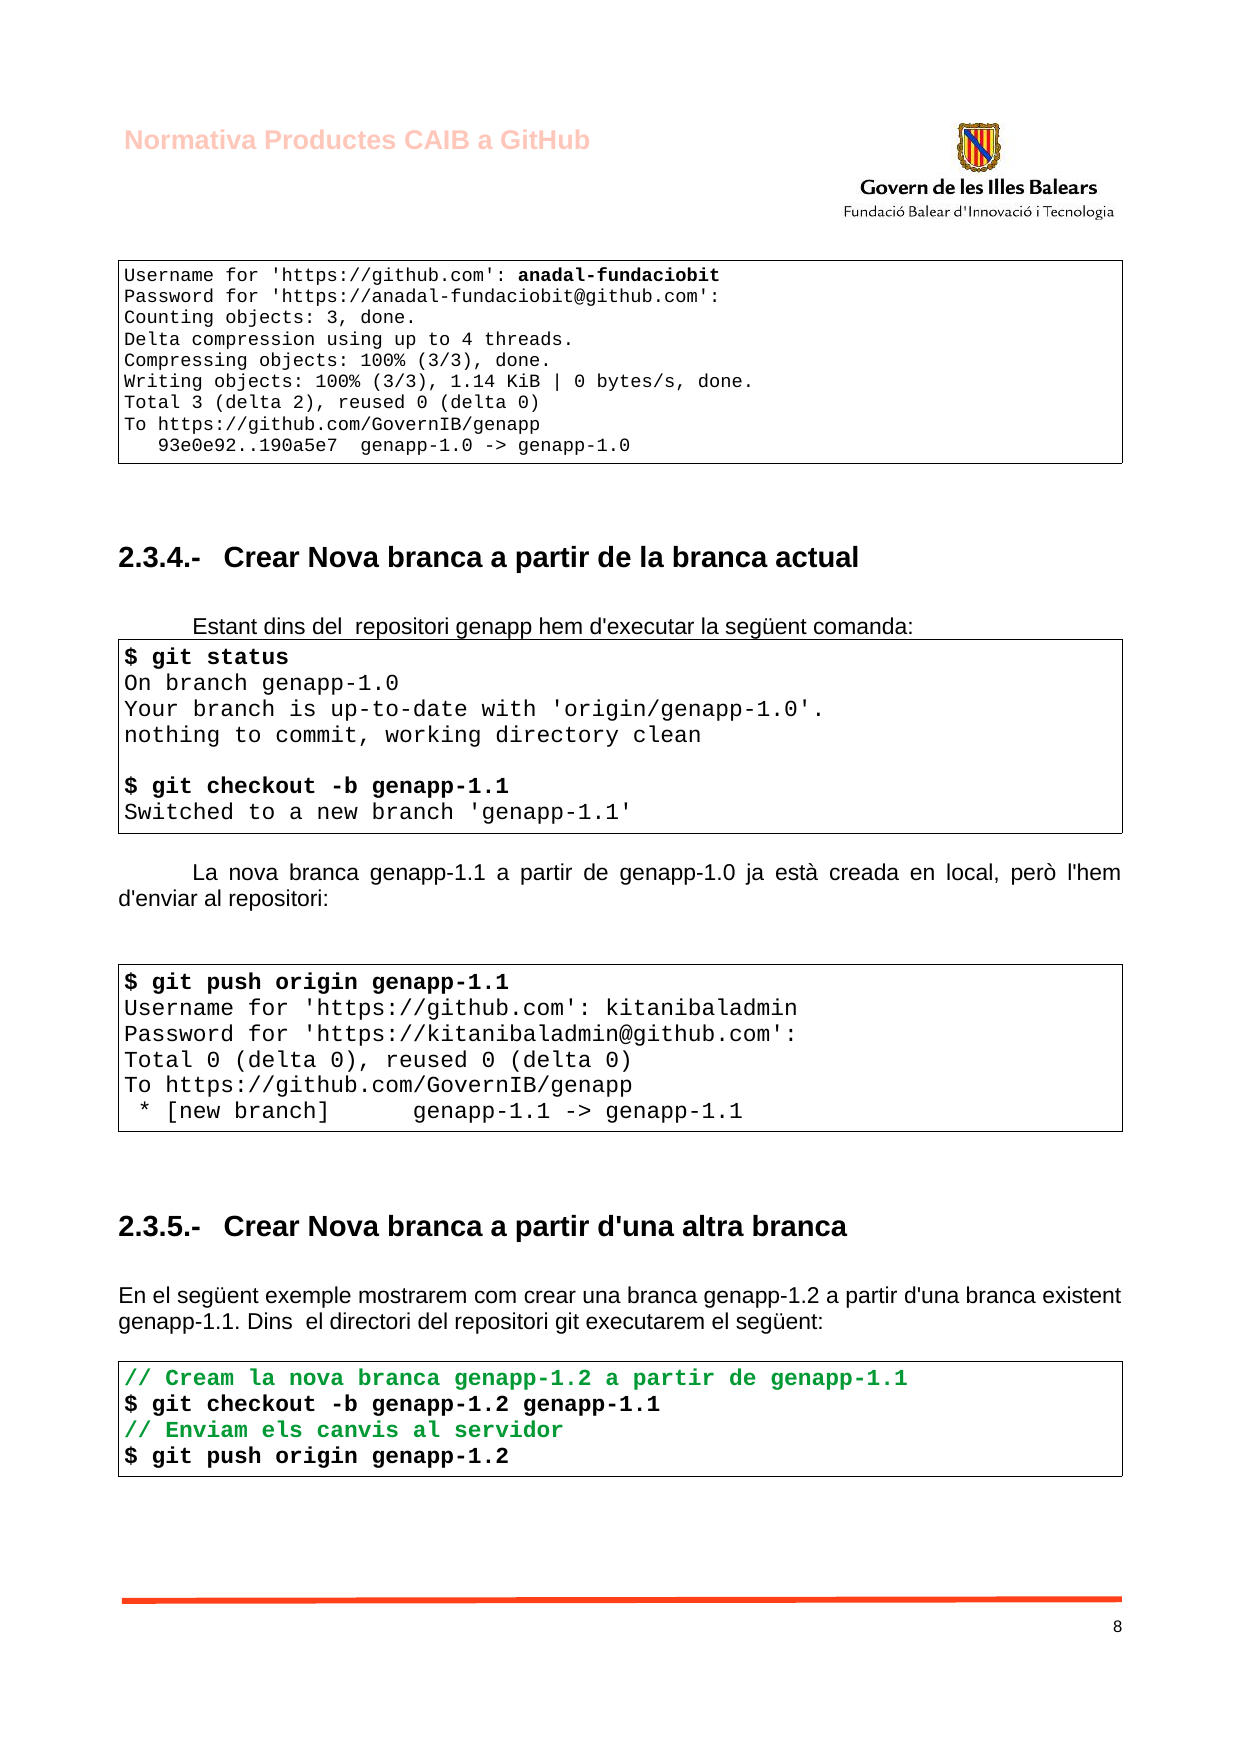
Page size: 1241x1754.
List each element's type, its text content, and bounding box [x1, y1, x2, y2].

text Estant dins del repositori genapp hem d'executar la següent comanda: [118, 613, 1122, 639]
subtitle Crear Nova branca a partir de la branca actual [118, 541, 1122, 574]
picture [840, 123, 1117, 220]
table_header // Cream la nova branca genapp-1.2 a partir de genapp-1.1 $ git checkout -b genapp-1.2 genapp-1.1 // Enviam els canvis al servidor $ git push origin genapp-1.2 [119, 1362, 1122, 1476]
text La nova branca genapp-1.1 a partir de genapp-1.0 ja està creada en local, però l'hem d'enviar al repositori: [118, 859, 1122, 912]
table_header Username for 'https://github.com': anadal-fundaciobit Password for 'https://anadal-fundaciobit@github.com': Counting objects: 3, done. Delta compression using up to 4 threads. Compressing objects: 100% (3/3), done. Writing objects: 100% (3/3), 1.14 KiB | 0 bytes/s, done. Total 3 (delta 2), reused 0 (delta 0) To https://github.com/GovernIB/genapp 93e0e92..190a5e7 genapp-1.0 -> genapp-1.0 [119, 261, 1122, 463]
table_header $ git push origin genapp-1.1 Username for 'https://github.com': kitanibaladmin Password for 'https://kitanibaladmin@github.com': Total 0 (delta 0), reused 0 (delta 0) To https://github.com/GovernIB/genapp * [new branch] genapp-1.1 -> genapp-1.1 [119, 965, 1122, 1131]
subtitle Crear Nova branca a partir d'una altra branca [118, 1209, 1122, 1243]
text En el següent exemple mostrarem com crear una branca genapp-1.2 a partir d'una branca existent genapp-1.1. Dins el directori del repositori git executarem el següent: [118, 1282, 1122, 1334]
table_header $ git status On branch genapp-1.0 Your branch is up-to-date with 'origin/genapp-1.0'. nothing to commit, working directory clean $ git checkout -b genapp-1.1 Switched to a new branch 'genapp-1.1' [119, 640, 1122, 832]
